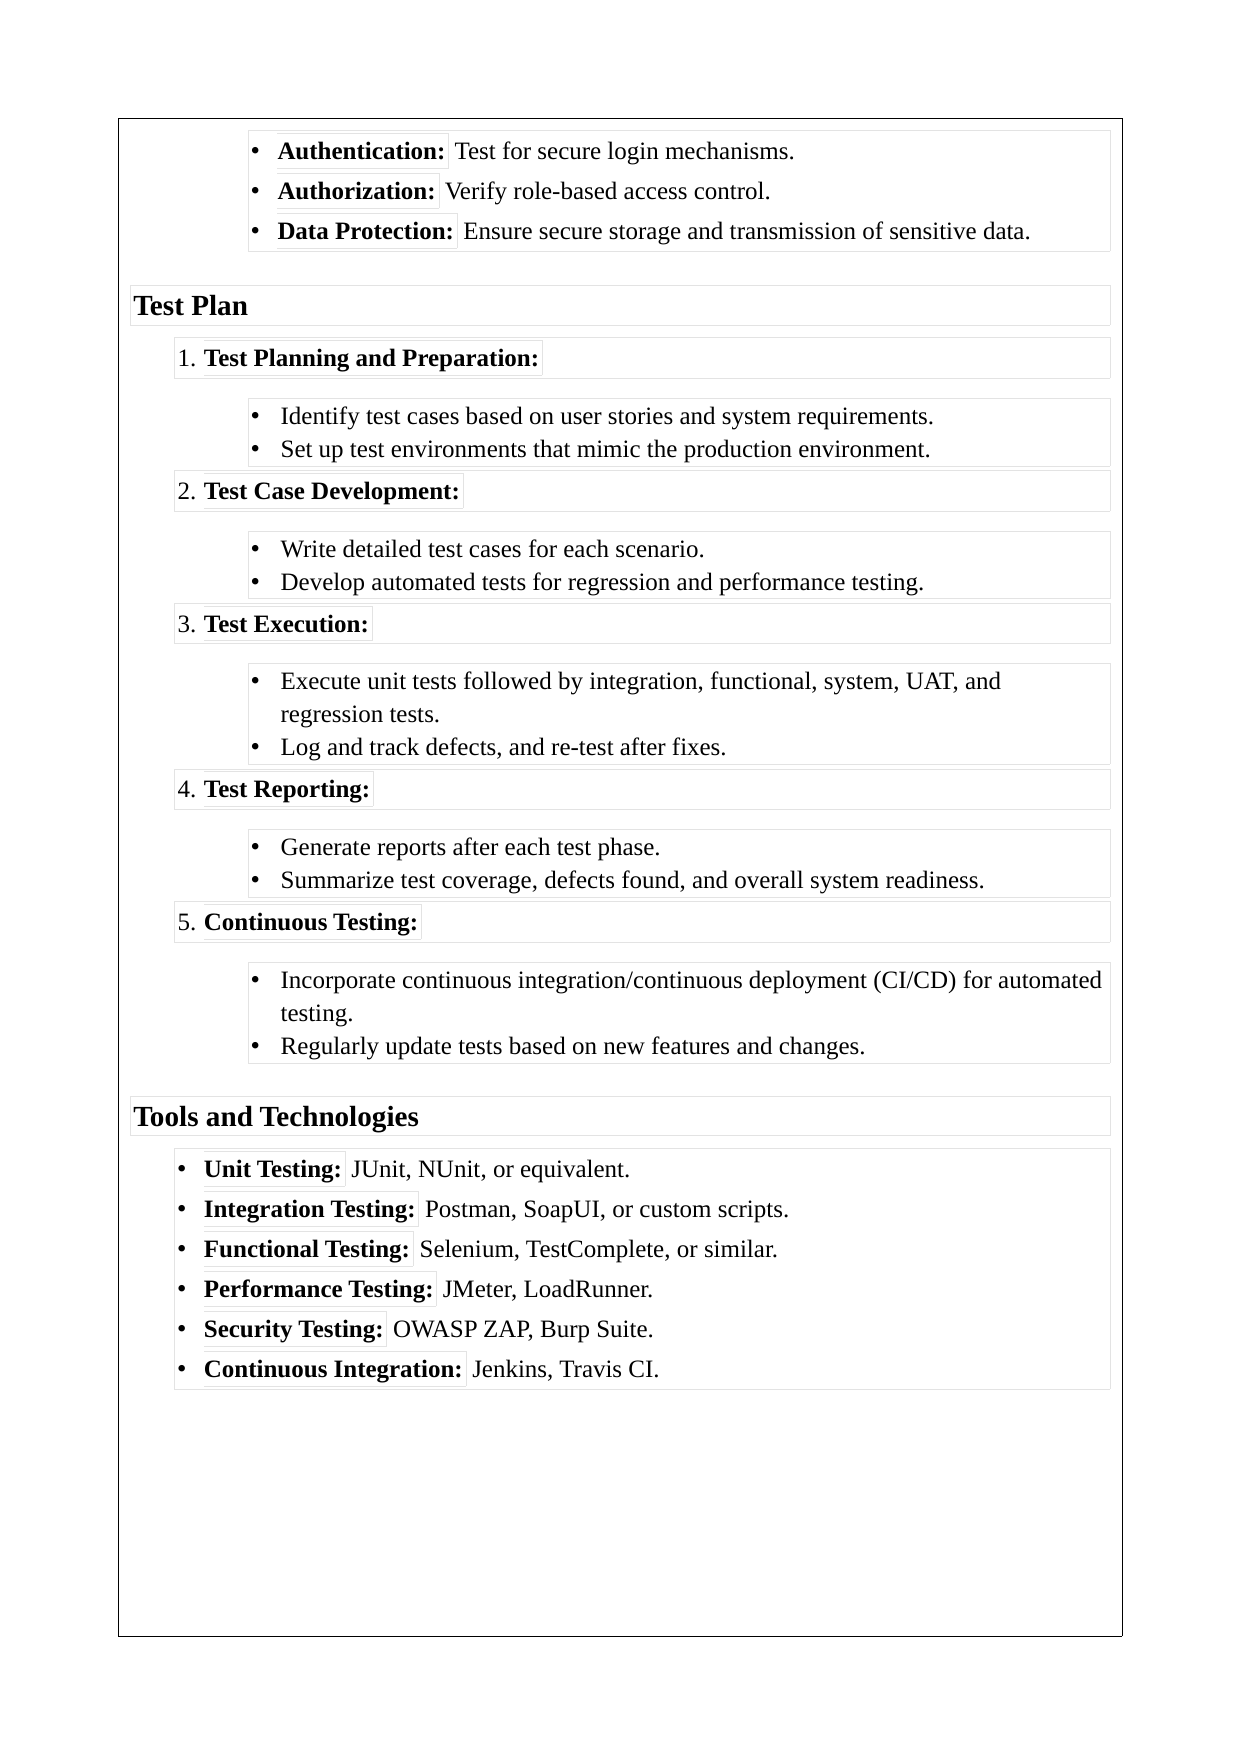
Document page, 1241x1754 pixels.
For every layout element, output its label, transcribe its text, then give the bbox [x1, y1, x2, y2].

list Identify test cases based on user stories and system requirements. [249, 399, 1110, 430]
list Summarize test coverage, defects found, and overall system readiness. [249, 862, 1110, 897]
subtitle Tools and Technologies [131, 1097, 1110, 1135]
list Develop automated tests for regression and performance testing. [249, 564, 1110, 598]
list Data Protection: Ensure secure storage and transmission of sensitive data. [249, 210, 1110, 251]
list Execute unit tests followed by integration, functional, system, UAT, and regression tests. [249, 664, 1110, 728]
list Incorporate continuous integration/continuous deployment (CI/CD) for automated testing. [249, 963, 1110, 1027]
subtitle Test Plan [131, 286, 1110, 325]
list Test Execution: [175, 604, 1110, 643]
list Security Testing: OWASP ZAP, Burp Suite. [175, 1308, 1110, 1346]
list Test Reporting: [175, 770, 1110, 809]
list Performance Testing: JMeter, LoadRunner. [175, 1268, 1110, 1306]
list Regularly update tests based on new features and changes. [249, 1028, 1110, 1063]
list Continuous Testing: [175, 902, 1110, 942]
list Set up test environments that mimic the production environment. [249, 431, 1110, 466]
list Test Planning and Preparation: [175, 338, 1110, 378]
list Write detailed test cases for each scenario. [249, 532, 1110, 562]
list Log and track defects, and re-test after fixes. [249, 729, 1110, 764]
list Integration Testing: Postman, SoapUI, or custom scripts. [175, 1188, 1110, 1226]
list Generate reports after each test phase. [249, 830, 1110, 861]
list Test Case Development: [175, 471, 1110, 511]
list Authentication: Test for secure login mechanisms. [249, 131, 1110, 168]
list Functional Testing: Selenium, TestComplete, or similar. [175, 1228, 1110, 1266]
list Unit Testing: JUnit, NUnit, or equivalent. [175, 1149, 1110, 1186]
list Continuous Integration: Jenkins, Travis CI. [175, 1348, 1110, 1389]
list Authorization: Verify role-based access control. [249, 170, 1110, 208]
